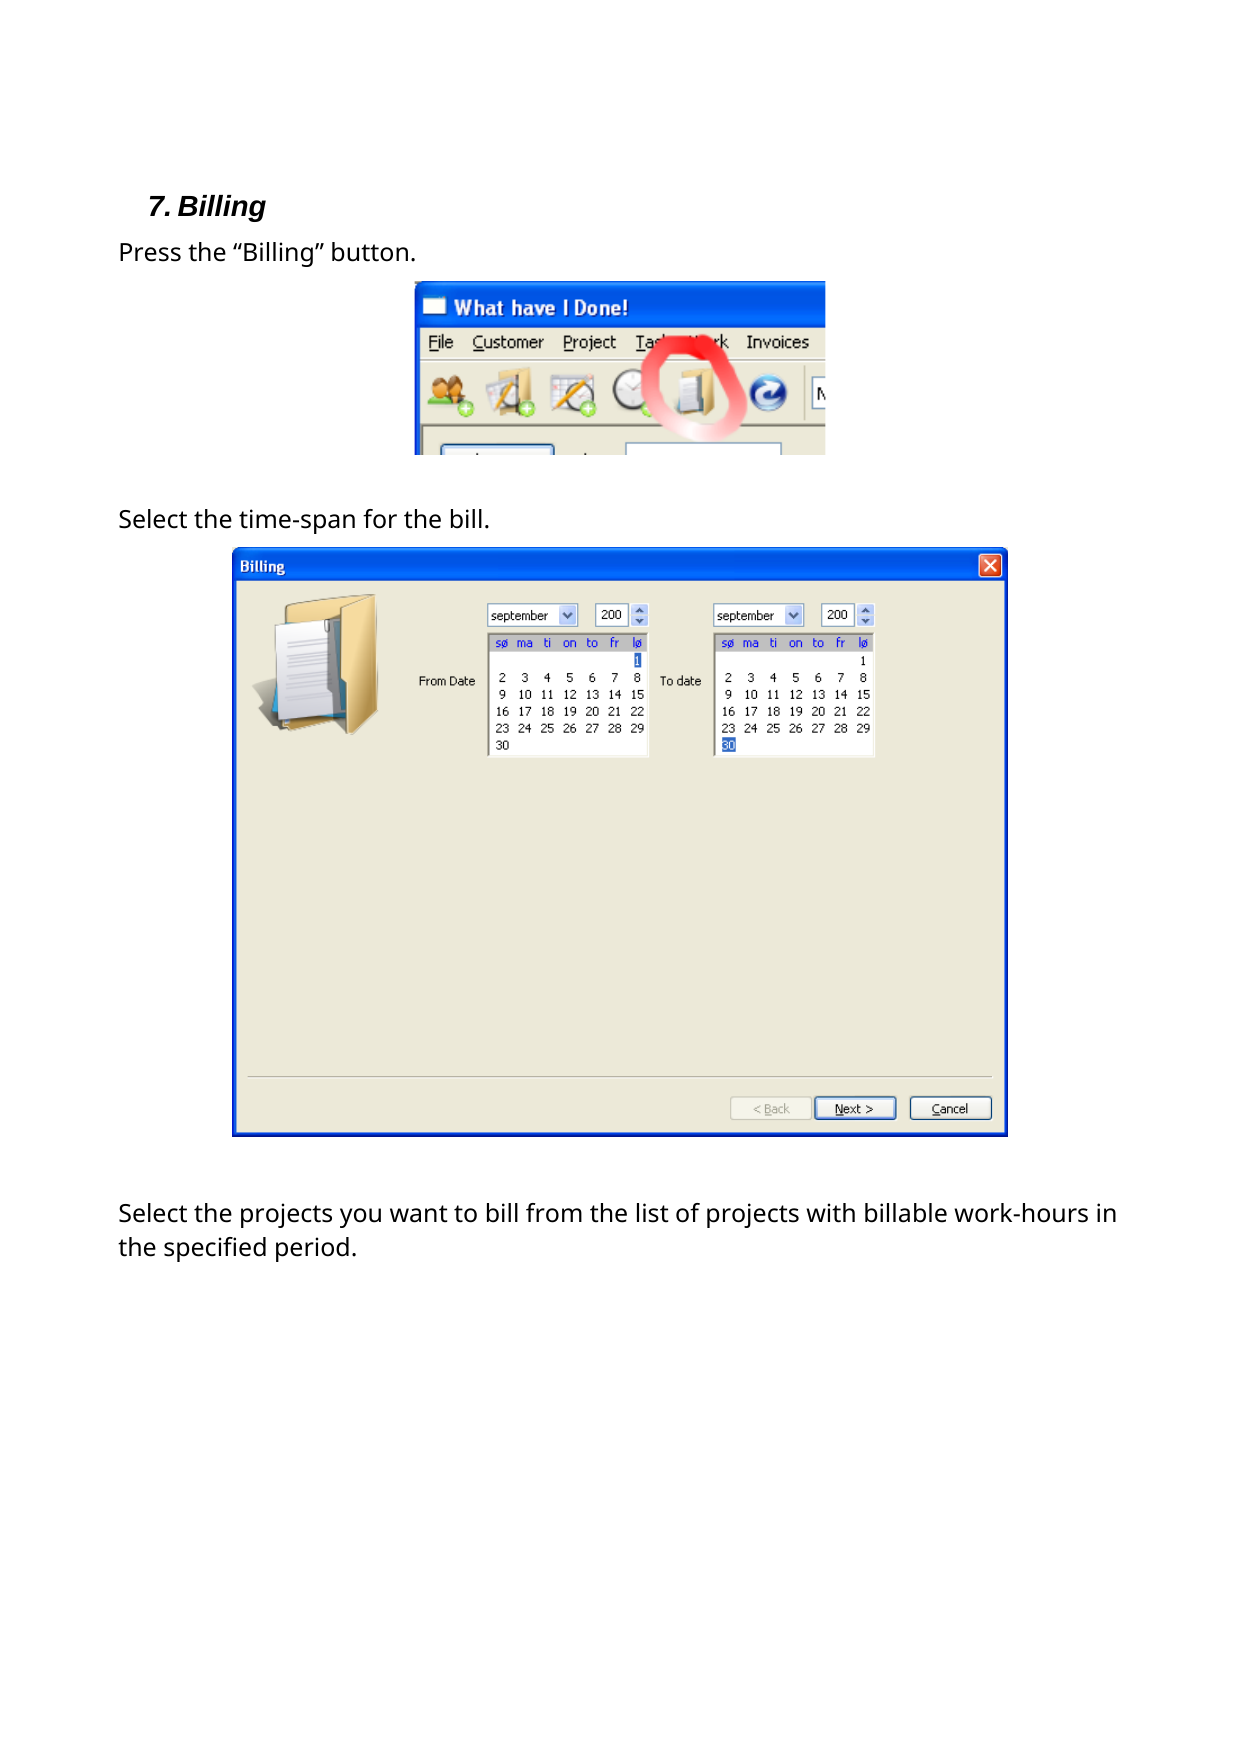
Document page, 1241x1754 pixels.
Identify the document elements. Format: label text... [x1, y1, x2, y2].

picture [414, 281, 826, 455]
text Select the time-span for the bill. [118, 501, 1122, 535]
picture [232, 547, 1008, 1137]
text Press the “Billing” button. [118, 235, 1122, 269]
subtitle Billing [148, 190, 1122, 222]
text Select the projects you want to bill from the list of projects with billable work-hours in the specified period. [118, 1195, 1122, 1263]
